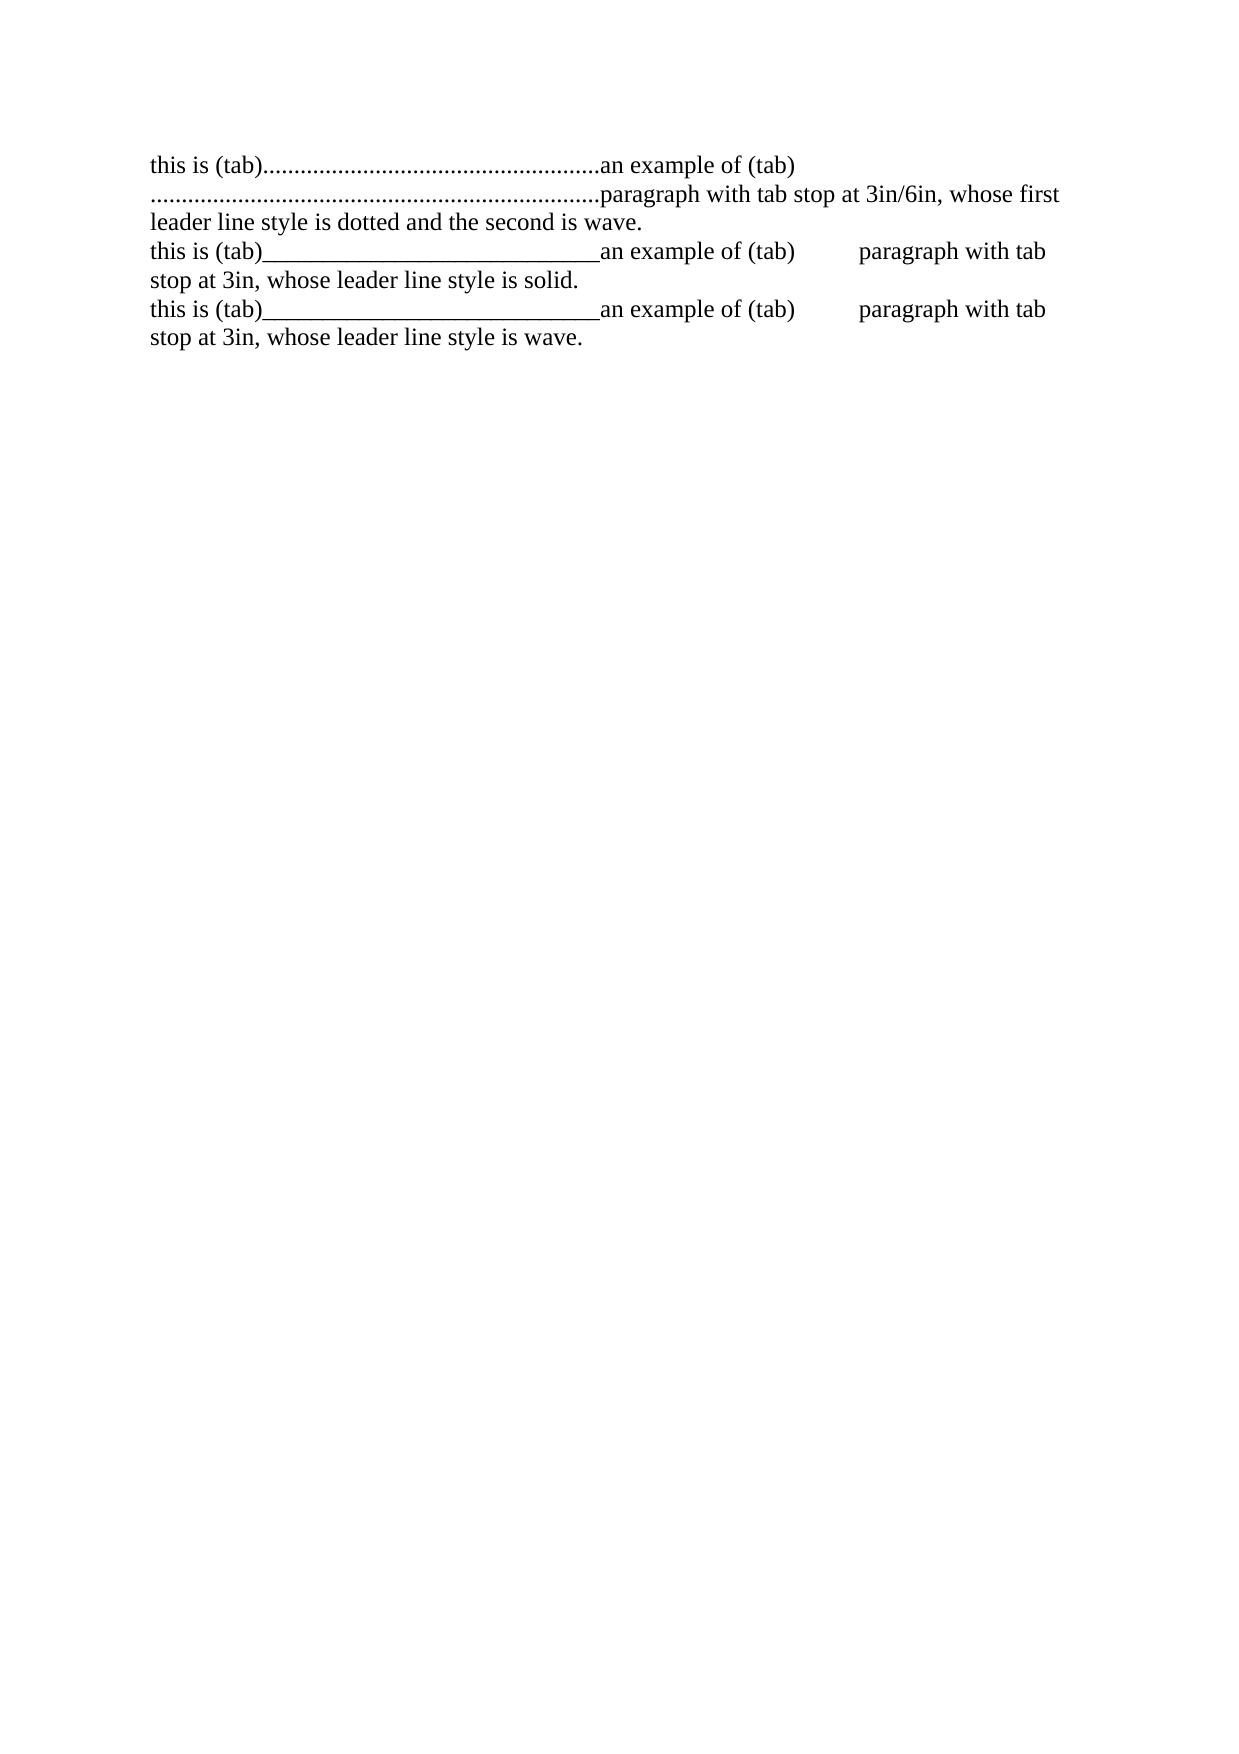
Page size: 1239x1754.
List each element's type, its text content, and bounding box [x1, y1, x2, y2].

text this is (tab) an example of (tab) paragraph with tab stop at 3in, whose leader line style is wave. [150, 294, 1089, 351]
text this is (tab) an example of (tab) paragraph with tab stop at 3in/6in, whose first leader line style is dotted and the second is wave. [150, 150, 1089, 236]
text this is (tab) an example of (tab) paragraph with tab stop at 3in, whose leader line style is solid. [150, 236, 1089, 294]
